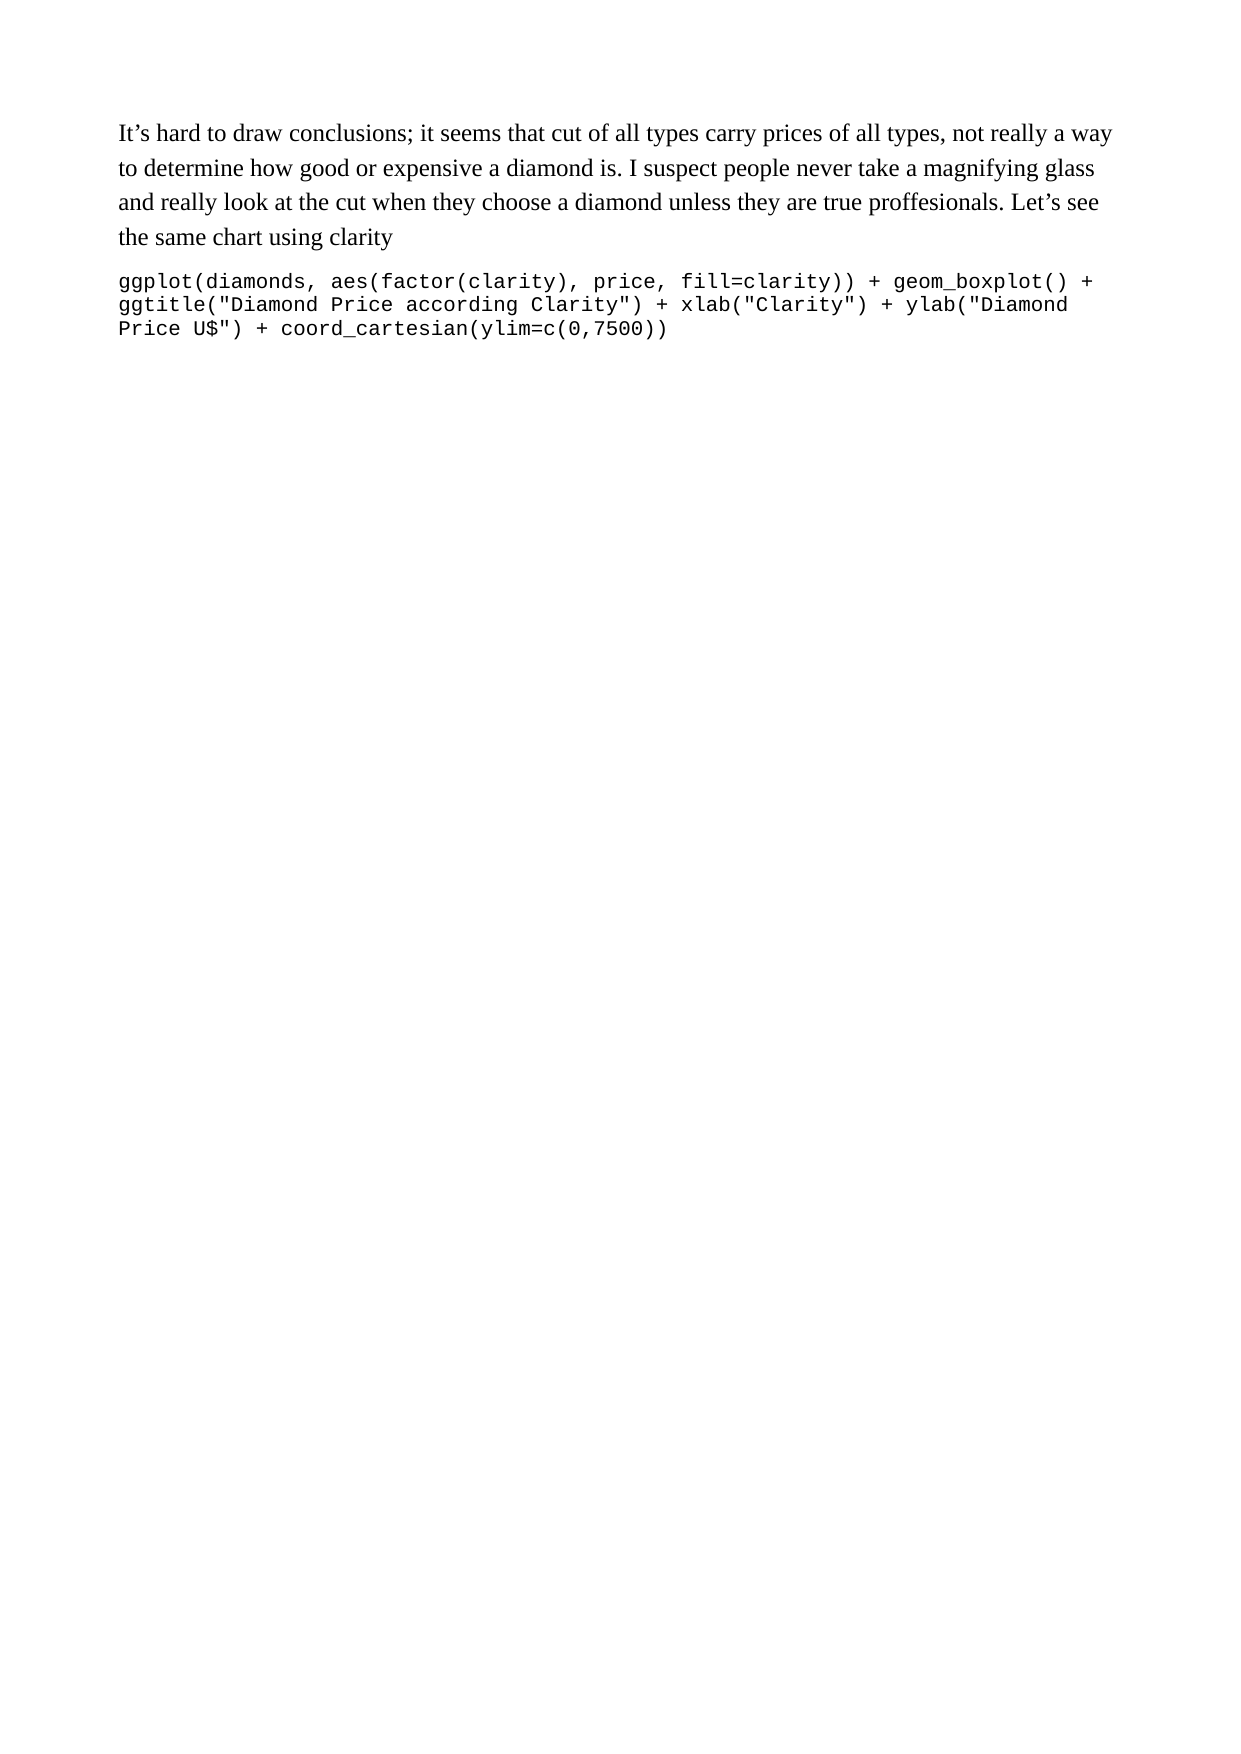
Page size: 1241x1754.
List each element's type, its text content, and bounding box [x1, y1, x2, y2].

text It’s hard to draw conclusions; it seems that cut of all types carry prices of all types, not really a way to determine how good or expensive a diamond is. I suspect people never take a magnifying glass and really look at the cut when they choose a diamond unless they are true proffesionals. Let’s see the same chart using clarity [118, 118, 1122, 250]
text ggplot(diamonds, aes(factor(clarity), price, fill=clarity)) + geom_boxplot() + ggtitle("Diamond Price according Clarity") + xlab("Clarity") + ylab("Diamond Price U$") + coord_cartesian(ylim=c(0,7500)) [118, 271, 1122, 342]
